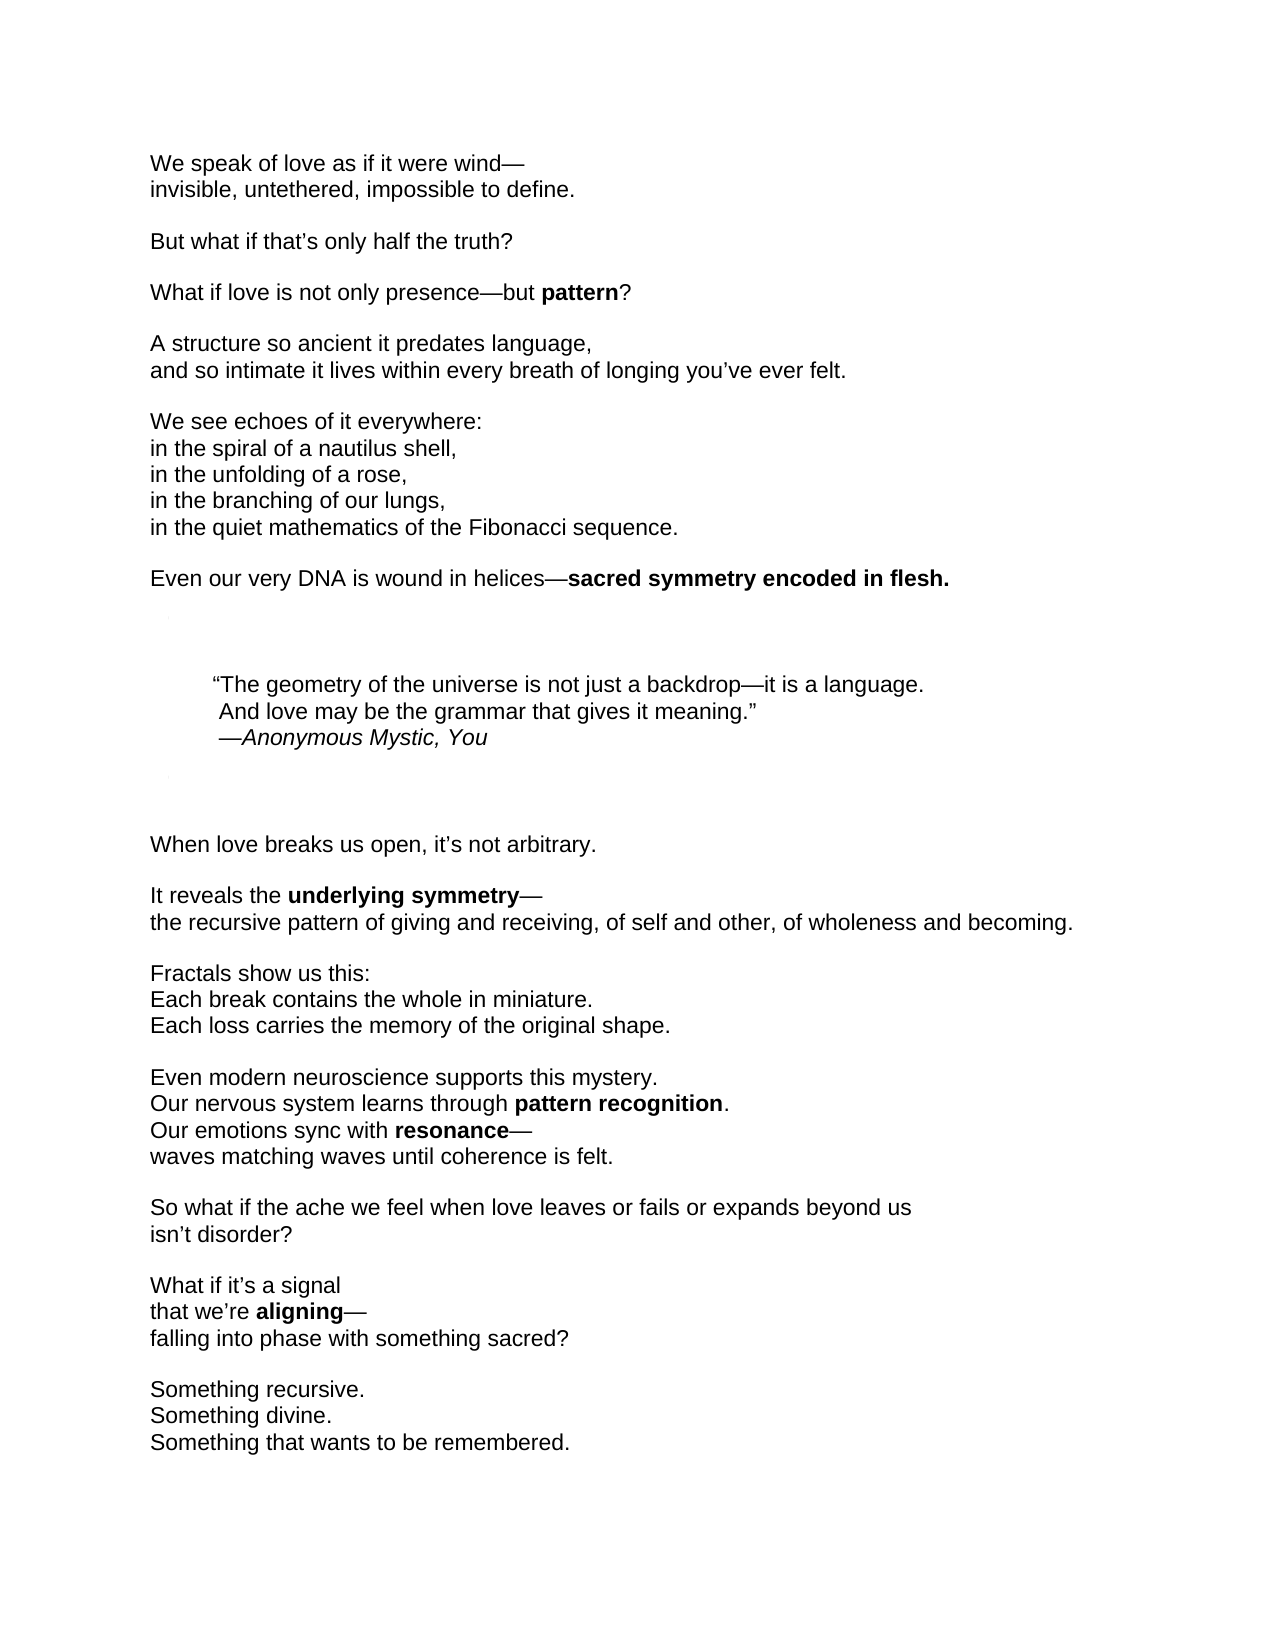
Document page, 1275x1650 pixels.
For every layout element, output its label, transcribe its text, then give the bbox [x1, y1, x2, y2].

text It reveals the underlying symmetry— the recursive pattern of giving and receiving, of self and other, of wholeness and becoming. [150, 882, 1125, 935]
text Something recursive. Something divine. Something that wants to be remembered. [150, 1376, 1125, 1455]
text A structure so ancient it predates language, and so intimate it lives within every breath of longing you’ve ever felt. [150, 330, 1125, 383]
text Fractals show us this: Each break contains the whole in miniature. Each loss carries the memory of the original shape. [150, 960, 1125, 1039]
text But what if that’s only half the truth? [150, 228, 1125, 254]
text We speak of love as if it were wind— invisible, untethered, impossible to define. [150, 150, 1125, 203]
text “The geometry of the universe is not just a backdrop—it is a language. And love may be the grammar that gives it meaning.” —Anonymous Mystic, You [212, 671, 1062, 751]
text So what if the ache we feel when love leaves or fails or expands beyond us isn’t disorder? [150, 1194, 1125, 1247]
text What if love is not only presence—but pattern? [150, 279, 1125, 305]
text We see echoes of it everywhere: in the spiral of a nautilus shell, in the unfolding of a rose, in the branching of our lungs, in the quiet mathematics of the Fibonacci sequence. [150, 408, 1125, 540]
text Even modern neuroscience supports this mystery. Our nervous system learns through pattern recognition. Our emotions sync with resonance— waves matching waves until coherence is felt. [150, 1064, 1125, 1169]
text When love breaks us open, it’s not arbitrary. [150, 831, 1125, 857]
text Even our very DNA is wound in helices—sacred symmetry encoded in flesh. [150, 565, 1125, 591]
text What if it’s a signal that we’re aligning— falling into phase with something sacred? [150, 1272, 1125, 1351]
